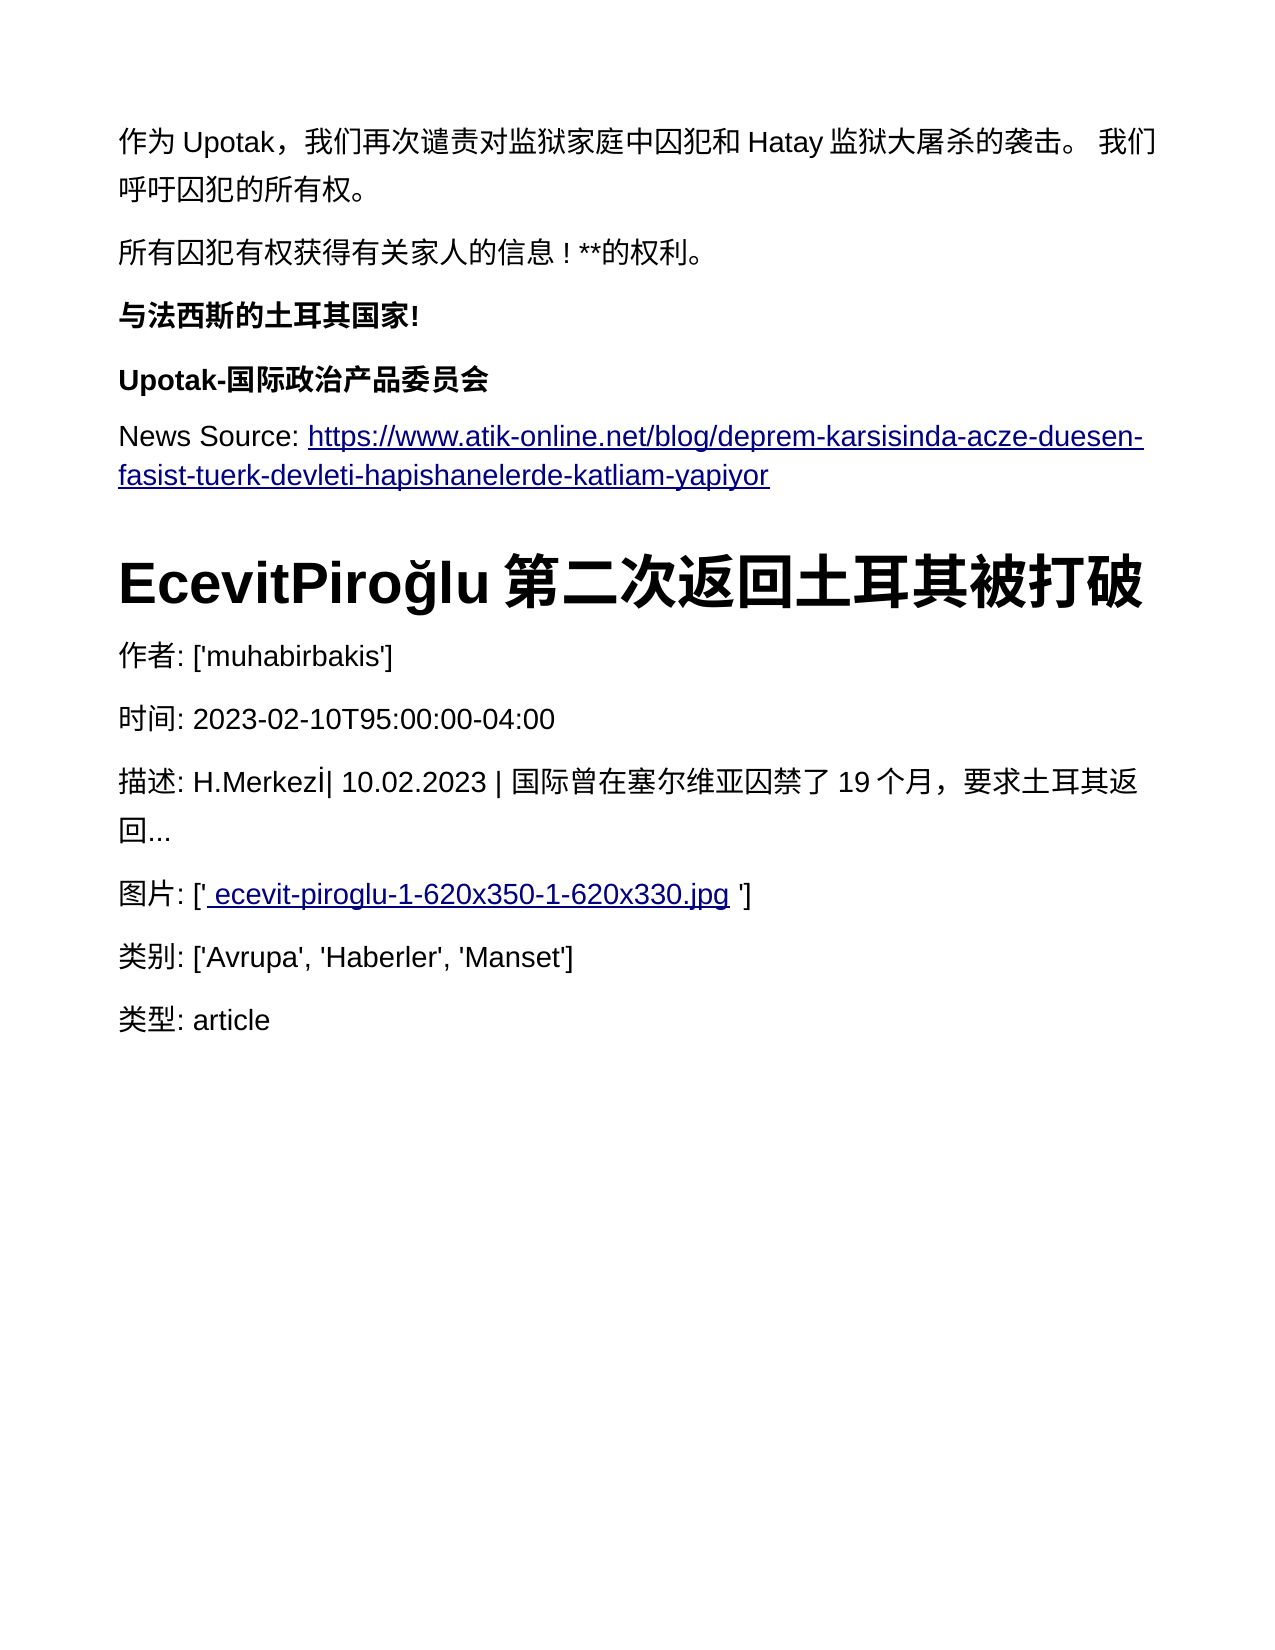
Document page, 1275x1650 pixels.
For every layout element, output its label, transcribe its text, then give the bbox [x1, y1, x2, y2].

subtitle EcevitPiroğlu第二次返回土耳其被打破 [118, 536, 1157, 620]
text 作者: ['muhabirbakis'] [118, 633, 1157, 675]
text 与法西斯的土耳其国家! [118, 293, 1157, 335]
text 图片: [' ecevit-piroglu-1-620x350-1-620x330.jpg '] [118, 871, 1157, 913]
text 类别: ['Avrupa', 'Haberler', 'Manset'] [118, 934, 1157, 976]
text 所有囚犯有权获得有关家人的信息 ! **的权利。 [118, 230, 1157, 272]
text News Source: https://www.atik-online.net/blog/deprem-karsisinda-acze-duesen-fasist-tuerk-devleti-hapishanelerde-katliam-yapiyor [118, 419, 1157, 491]
text 描述: H.Merkezİ| 10.02.2023 | 国际曾在塞尔维亚囚禁了19个月，要求土耳其返回... [118, 759, 1157, 850]
text 类型: article [118, 997, 1157, 1039]
text 时间: 2023-02-10T95:00:00-04:00 [118, 696, 1157, 738]
text Upotak-国际政治产品委员会 [118, 356, 1157, 398]
text 作为Upotak，我们再次谴责对监狱家庭中囚犯和Hatay监狱大屠杀的袭击。 我们呼吁囚犯的所有权。 [118, 118, 1157, 209]
